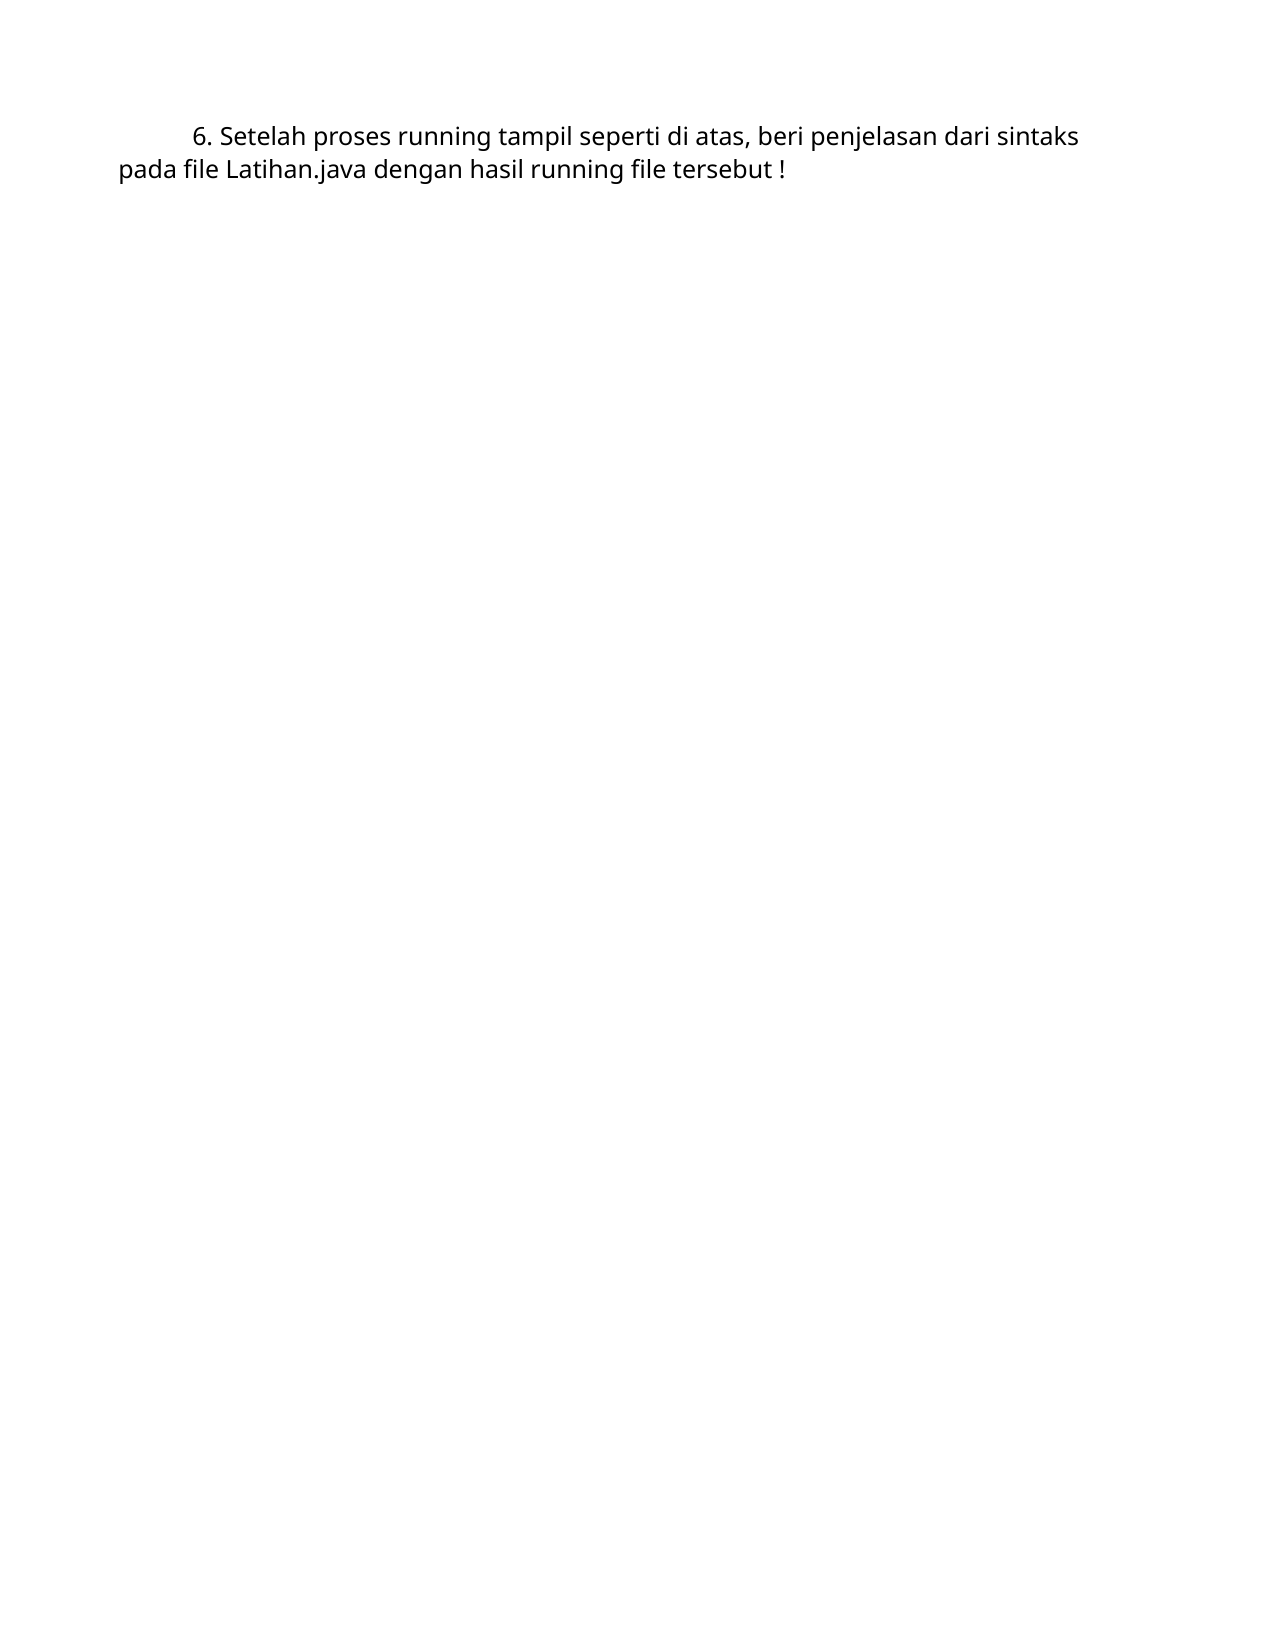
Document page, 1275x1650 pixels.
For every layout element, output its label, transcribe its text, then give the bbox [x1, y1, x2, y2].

text 6. Setelah proses running tampil seperti di atas, beri penjelasan dari sintaks pada file Latihan.java dengan hasil running file tersebut ! [118, 118, 1157, 186]
